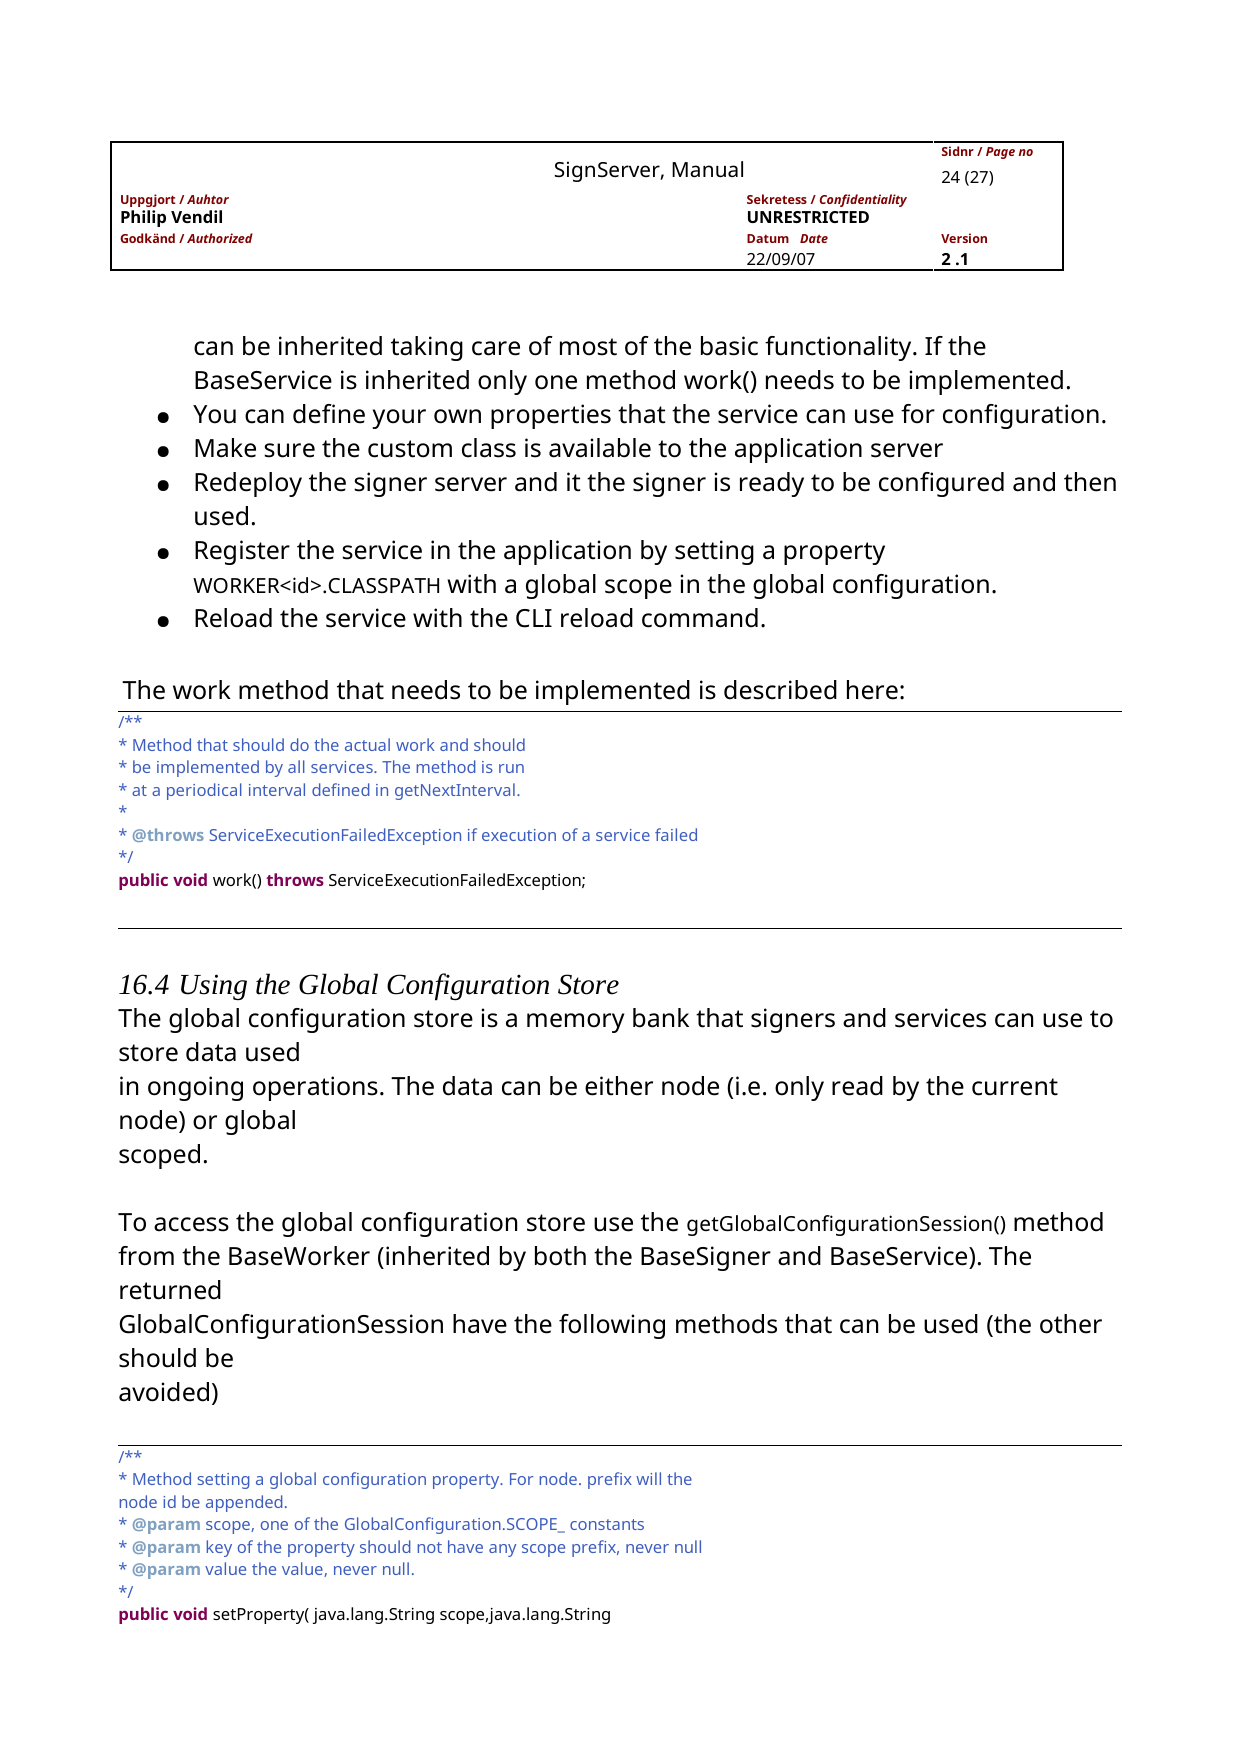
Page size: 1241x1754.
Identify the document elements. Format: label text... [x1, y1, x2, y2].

text * @param scope, one of the GlobalConfiguration.SCOPE_ constants [118, 1513, 1122, 1536]
text The global configuration store is a memory bank that signers and services can use to store data used [118, 1001, 1122, 1069]
text * at a periodical interval defined in getNextInterval. [118, 779, 1122, 801]
text /** [118, 1446, 1122, 1468]
text * be implemented by all services. The method is run [118, 756, 1122, 779]
text scoped. [118, 1137, 1122, 1205]
text * @param key of the property should not have any scope prefix, never null [118, 1536, 1122, 1558]
list Redeploy the signer server and it the signer is ready to be configured and then used. [156, 465, 1122, 533]
text * Method setting a global configuration property. For node. prefix will the [118, 1468, 1122, 1491]
text public void work() throws ServiceExecutionFailedException; [118, 869, 1122, 891]
list Reload the service with the CLI reload command. [156, 601, 1122, 668]
list Make sure the custom class is available to the application server [156, 431, 1122, 465]
text * Method that should do the actual work and should [118, 734, 1122, 756]
list can be inherited taking care of most of the basic functionality. If the BaseService is inherited only one method work() needs to be implemented. [156, 329, 1122, 397]
subtitle Using the Global Configuration Store [118, 969, 1122, 1001]
text * [118, 801, 1122, 824]
text from the BaseWorker (inherited by both the BaseSigner and BaseService). The returned [118, 1239, 1122, 1307]
list Register the service in the application by setting a property WORKER<id>.CLASSPATH with a global scope in the global configuration. [156, 533, 1122, 601]
text To access the global configuration store use the getGlobalConfigurationSession() method [118, 1205, 1122, 1239]
text The work method that needs to be implemented is described here: [118, 668, 1122, 711]
text /** [118, 712, 1122, 734]
text */ [118, 846, 1122, 869]
text * @throws ServiceExecutionFailedException if execution of a service failed [118, 824, 1122, 846]
text node id be appended. [118, 1491, 1122, 1513]
list You can define your own properties that the service can use for configuration. [156, 397, 1122, 431]
text public void setProperty( java.lang.String scope,java.lang.String [118, 1603, 1122, 1626]
text in ongoing operations. The data can be either node (i.e. only read by the current node) or global [118, 1069, 1122, 1137]
text GlobalConfigurationSession have the following methods that can be used (the other should be [118, 1307, 1122, 1375]
text */ [118, 1581, 1122, 1603]
text avoided) [118, 1375, 1122, 1409]
text * @param value the value, never null. [118, 1558, 1122, 1581]
